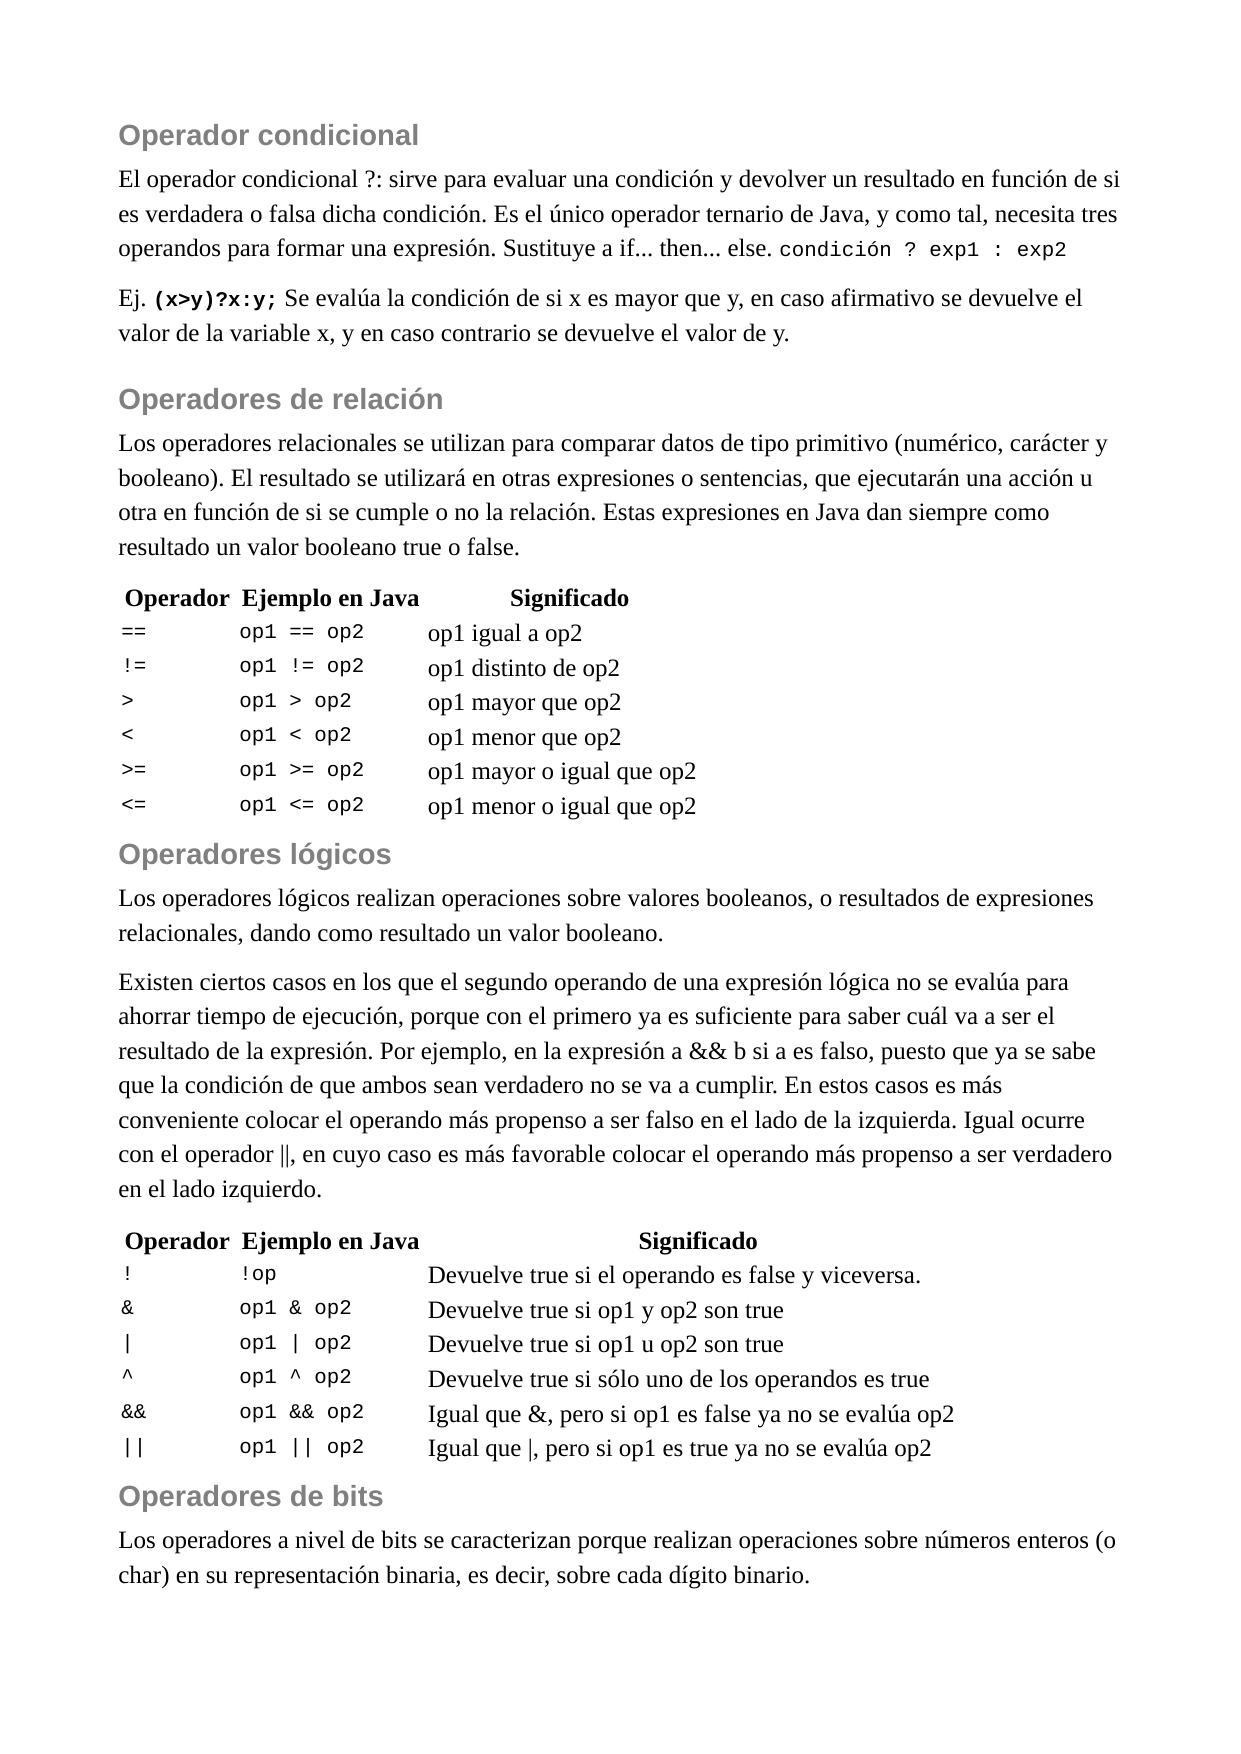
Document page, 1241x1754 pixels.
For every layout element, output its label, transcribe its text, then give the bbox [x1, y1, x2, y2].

subtitle Operador condicional [118, 118, 1122, 152]
table_cell op1 <= op2 [236, 788, 425, 823]
table_cell Igual que |, pero si op1 es true ya no se evalúa op2 [425, 1430, 971, 1465]
table_cell op1 distinto de op2 [425, 650, 714, 684]
table_cell op1 && op2 [236, 1396, 425, 1430]
table_cell ! [118, 1258, 236, 1292]
table_cell == [118, 615, 236, 650]
table_cell op1 || op2 [236, 1430, 425, 1465]
table_cell op1 mayor que op2 [425, 684, 714, 719]
table_cell < [118, 719, 236, 753]
table_cell & [118, 1292, 236, 1327]
table_cell op1 != op2 [236, 650, 425, 684]
text El operador condicional ?: sirve para evaluar una condición y devolver un resultado en función de si es verdadera o falsa dicha condición. Es el único operador ternario de Java, y como tal, necesita tres operandos para formar una expresión. Sustituye a if... then... else. condición ? exp1 : exp2 [118, 164, 1122, 263]
table_cell != [118, 650, 236, 684]
table_cell Devuelve true si el operando es false y viceversa. [425, 1258, 971, 1292]
table_cell !op [236, 1258, 425, 1292]
table_header Operador [118, 1223, 236, 1257]
table_cell op1 menor o igual que op2 [425, 788, 714, 823]
table_cell Devuelve true si sólo uno de los operandos es true [425, 1361, 971, 1396]
table_header Operador [118, 581, 236, 615]
table_cell || [118, 1430, 236, 1465]
table_cell | [118, 1327, 236, 1361]
table_cell op1 > op2 [236, 684, 425, 719]
text Los operadores a nivel de bits se caracterizan porque realizan operaciones sobre números enteros (o char) en su representación binaria, es decir, sobre cada dígito binario. [118, 1526, 1122, 1589]
table_cell Devuelve true si op1 y op2 son true [425, 1292, 971, 1327]
table_header Ejemplo en Java [236, 581, 425, 615]
table_cell Devuelve true si op1 u op2 son true [425, 1327, 971, 1361]
subtitle Operadores de relación [118, 382, 1122, 416]
text Los operadores relacionales se utilizan para comparar datos de tipo primitivo (numérico, carácter y booleano). El resultado se utilizará en otras expresiones o sentencias, que ejecutarán una acción u otra en función de si se cumple o no la relación. Estas expresiones en Java dan siempre como resultado un valor booleano true o false. [118, 428, 1122, 560]
table_cell > [118, 684, 236, 719]
table_cell >= [118, 754, 236, 788]
table_cell op1 >= op2 [236, 754, 425, 788]
table_cell op1 & op2 [236, 1292, 425, 1327]
text Los operadores lógicos realizan operaciones sobre valores booleanos, o resultados de expresiones relacionales, dando como resultado un valor booleano. [118, 883, 1122, 947]
text Existen ciertos casos en los que el segundo operando de una expresión lógica no se evalúa para ahorrar tiempo de ejecución, porque con el primero ya es suficiente para saber cuál va a ser el resultado de la expresión. Por ejemplo, en la expresión a && b si a es falso, puesto que ya se sabe que la condición de que ambos sean verdadero no se va a cumplir. En estos casos es más conveniente colocar el operando más propenso a ser falso en el lado de la izquierda. Igual ocurre con el operador ||, en cuyo caso es más favorable colocar el operando más propenso a ser verdadero en el lado izquierdo. [118, 967, 1122, 1202]
text Ej. (x>y)?x:y; Se evalúa la condición de si x es mayor que y, en caso afirmativo se devuelve el valor de la variable x, y en caso contrario se devuelve el valor de y. [118, 283, 1122, 347]
table_cell op1 menor que op2 [425, 719, 714, 753]
table_cell op1 ^ op2 [236, 1361, 425, 1396]
table_cell ^ [118, 1361, 236, 1396]
table_cell <= [118, 788, 236, 823]
table_header Significado [425, 1223, 971, 1257]
subtitle Operadores de bits [118, 1479, 1122, 1513]
table_cell op1 mayor o igual que op2 [425, 754, 714, 788]
table_cell op1 igual a op2 [425, 615, 714, 650]
table_cell op1 == op2 [236, 615, 425, 650]
table_cell Igual que &, pero si op1 es false ya no se evalúa op2 [425, 1396, 971, 1430]
table_header Ejemplo en Java [236, 1223, 425, 1257]
subtitle Operadores lógicos [118, 837, 1122, 871]
table_cell && [118, 1396, 236, 1430]
table_header Significado [425, 581, 714, 615]
table_cell op1 | op2 [236, 1327, 425, 1361]
table_cell op1 < op2 [236, 719, 425, 753]
